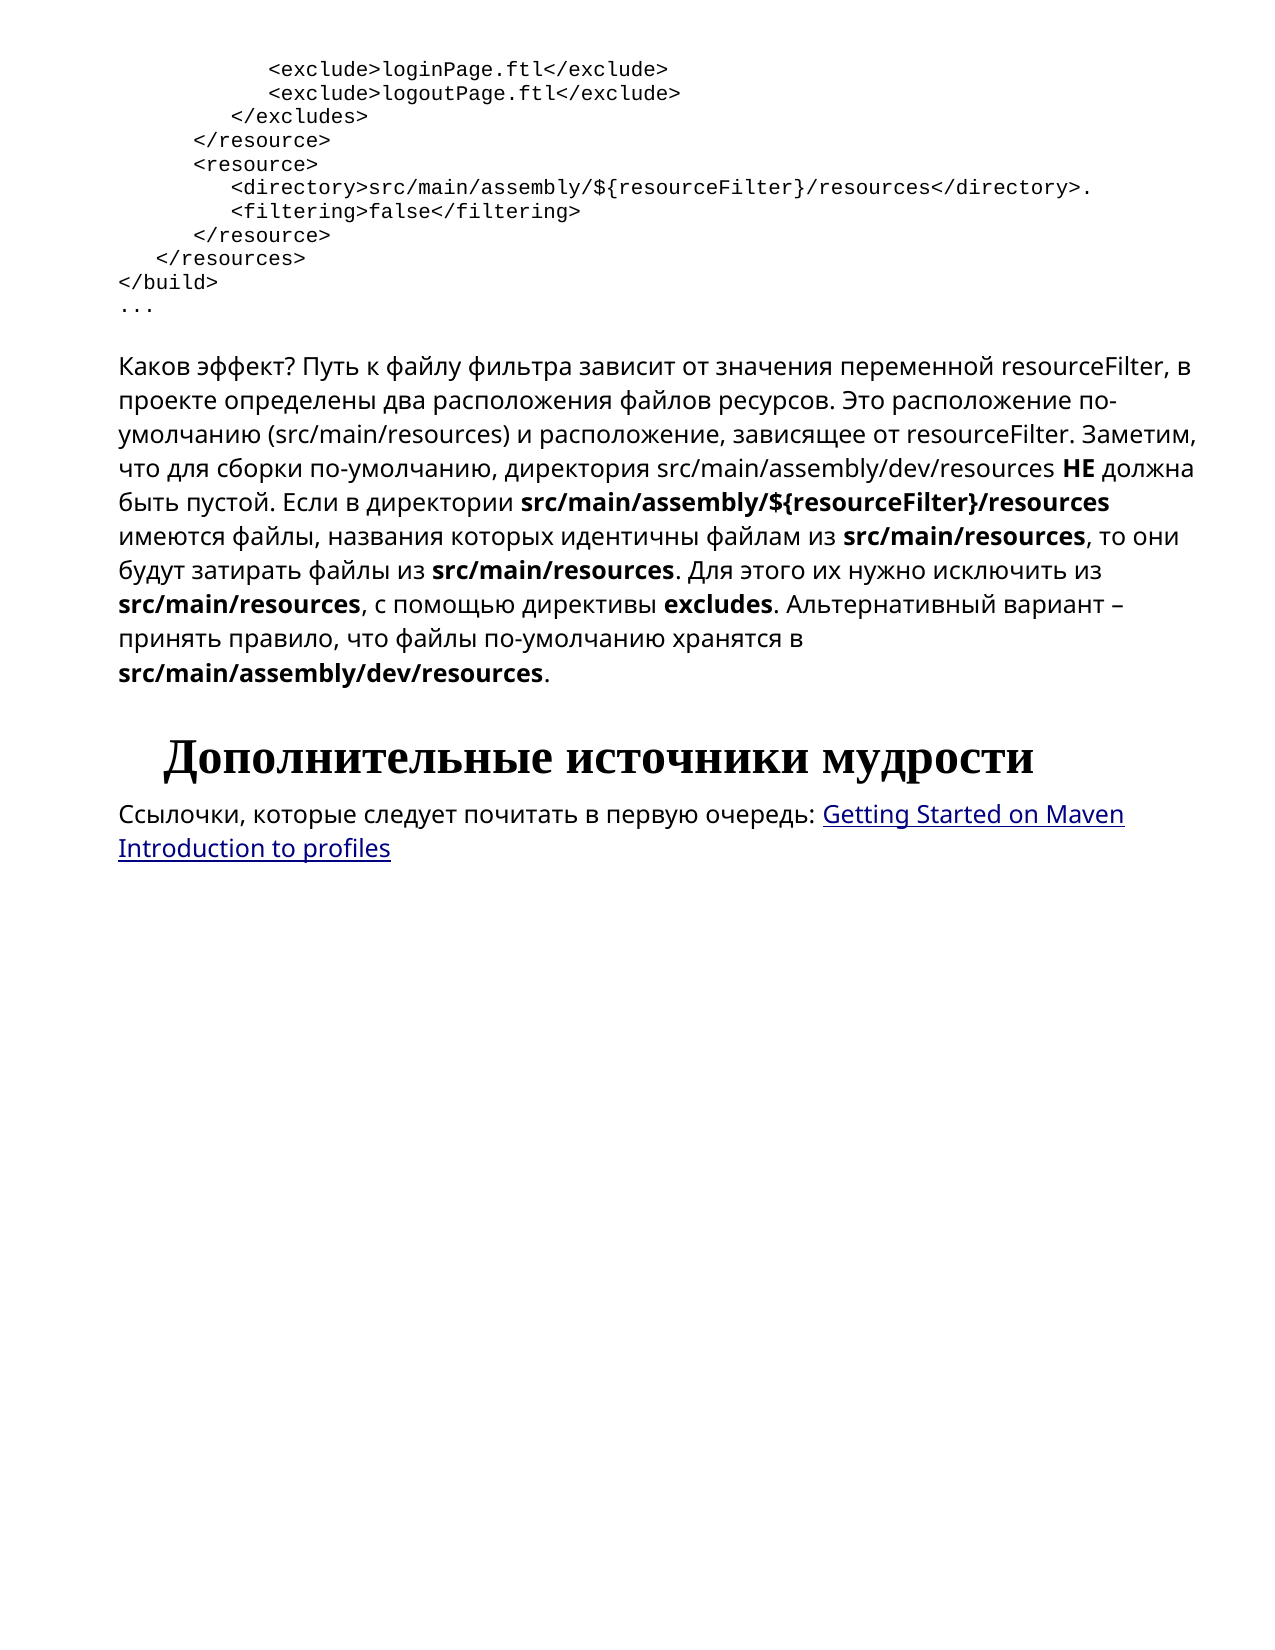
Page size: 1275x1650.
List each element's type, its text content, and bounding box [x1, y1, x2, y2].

text <exclude>logoutPage.ftl</exclude> [118, 83, 1216, 106]
text Ссылочки, которые следует почитать в первую очередь: Getting Started on Maven Introduction to profiles [118, 797, 1216, 865]
text <directory>src/main/assembly/${resourceFilter}/resources</directory>. [118, 177, 1216, 201]
text <exclude>loginPage.ftl</exclude> [118, 59, 1216, 83]
text </resources> [118, 248, 1216, 272]
subtitle Дополнительные источники мудрости [118, 727, 1216, 784]
text Каков эффект? Путь к файлу фильтра зависит от значения переменной resourceFilter, в проекте определены два расположения файлов ресурсов. Это расположение по-умолчанию (src/main/resources) и расположение, зависящее от resourceFilter. Заметим, что для сборки по-умолчанию, директория src/main/assembly/dev/resources НЕ должна быть пустой. Если в директории src/main/assembly/${resourceFilter}/resources имеются файлы, названия которых идентичны файлам из src/main/resources, то они будут затирать файлы из src/main/resources. Для этого их нужно исключить из src/main/resources, с помощью директивы excludes. Альтернативный вариант – принять правило, что файлы по-умолчанию хранятся в src/main/assembly/dev/resources. [118, 349, 1216, 689]
text </resource> [118, 130, 1216, 154]
text </resource> [118, 224, 1216, 248]
text </excludes> [118, 106, 1216, 130]
text </build> [118, 272, 1216, 296]
text ... [118, 296, 1216, 319]
text <resource> [118, 154, 1216, 177]
text <filtering>false</filtering> [118, 201, 1216, 224]
